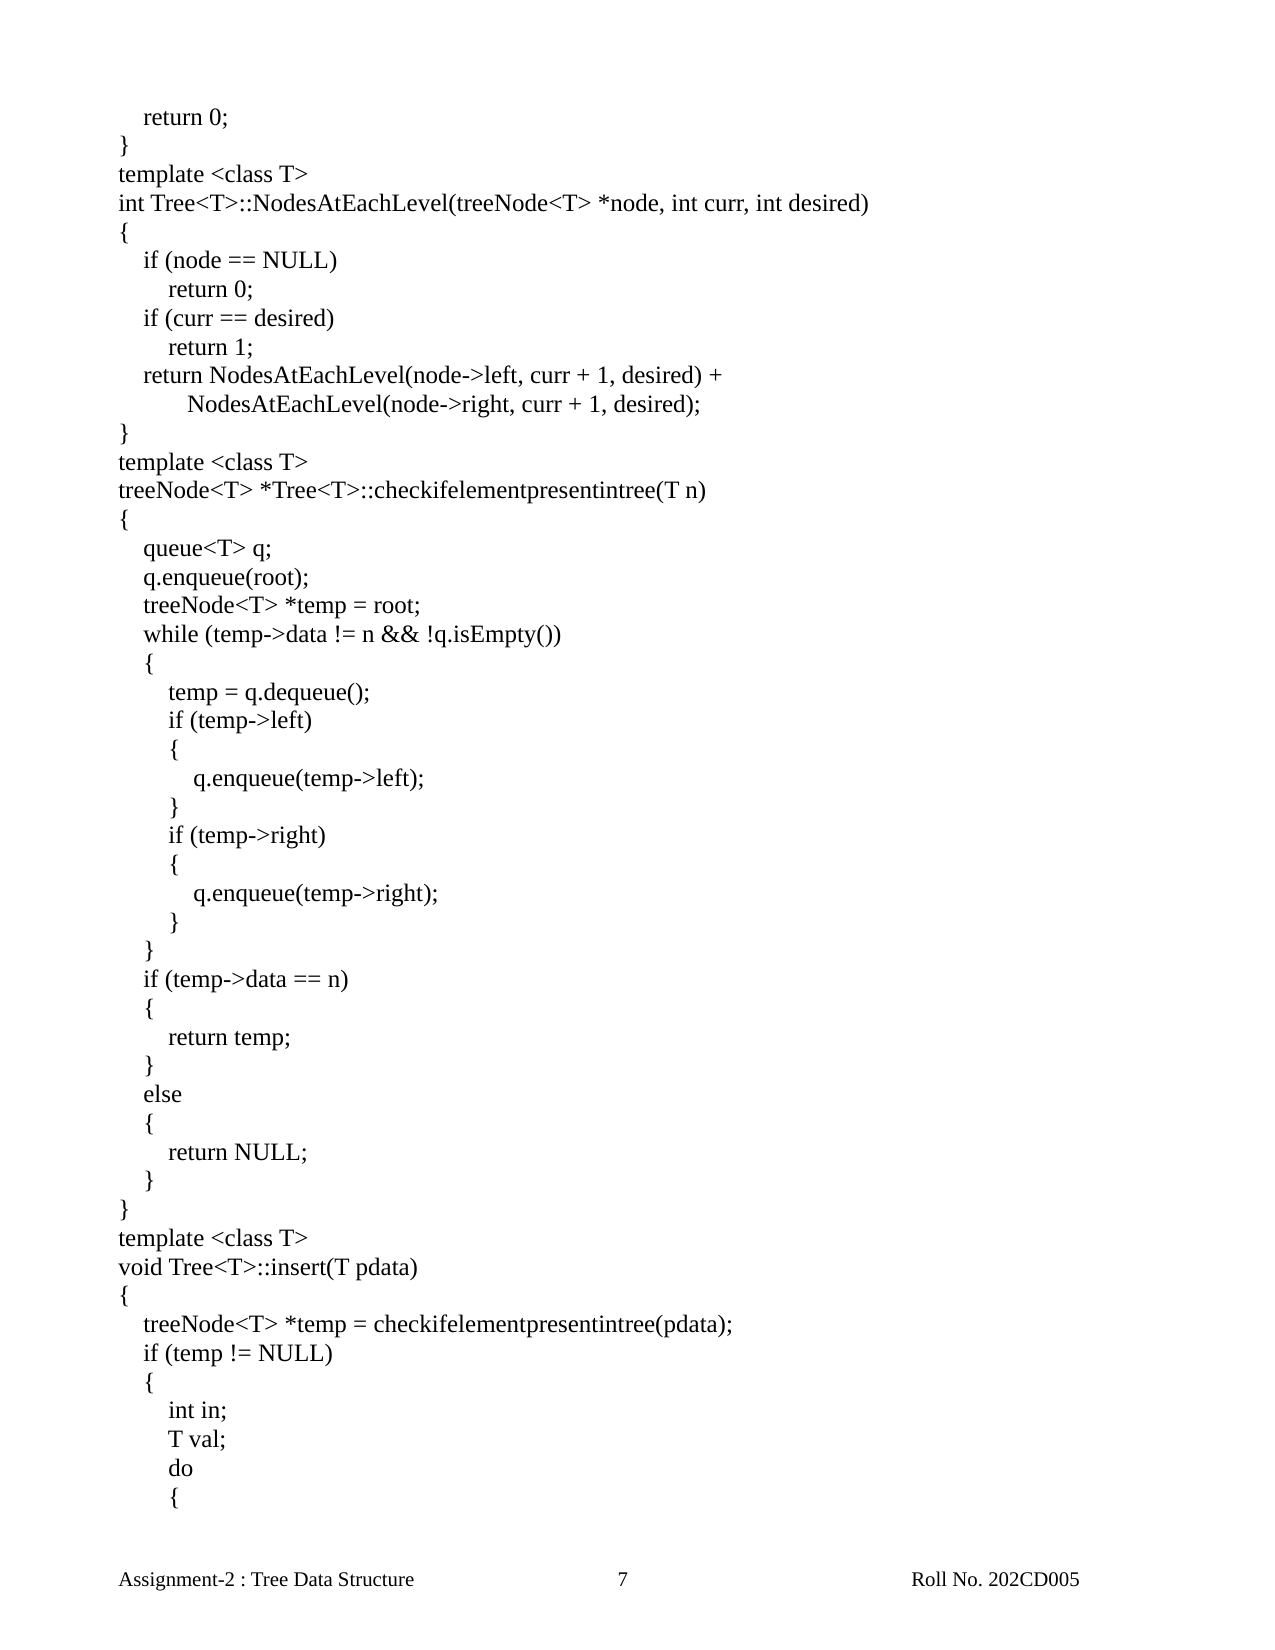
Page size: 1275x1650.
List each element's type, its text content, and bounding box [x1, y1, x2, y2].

text return temp; [118, 1022, 1157, 1050]
text if (temp->data == n) [118, 964, 1157, 993]
text } [118, 1050, 1157, 1079]
text q.enqueue(root); [118, 562, 1157, 590]
text { [118, 1108, 1157, 1137]
text { [118, 648, 1157, 677]
text do [118, 1453, 1157, 1482]
text } [118, 935, 1157, 964]
text { [118, 734, 1157, 763]
text template <class T> [118, 159, 1157, 188]
text } [118, 1194, 1157, 1223]
text } [118, 130, 1157, 159]
text } [118, 907, 1157, 935]
text } [118, 418, 1157, 447]
text return NodesAtEachLevel(node->left, curr + 1, desired) + [118, 360, 1157, 389]
text return 1; [118, 332, 1157, 360]
text q.enqueue(temp->right); [118, 878, 1157, 907]
text if (temp->right) [118, 820, 1157, 849]
text { [118, 1280, 1157, 1309]
text treeNode<T> *Tree<T>::checkifelementpresentintree(T n) [118, 475, 1157, 504]
text { [118, 1482, 1157, 1510]
text { [118, 217, 1157, 245]
text void Tree<T>::insert(T pdata) [118, 1252, 1157, 1280]
text return 0; [118, 274, 1157, 303]
text } [118, 1165, 1157, 1194]
text int Tree<T>::NodesAtEachLevel(treeNode<T> *node, int curr, int desired) [118, 188, 1157, 217]
text treeNode<T> *temp = root; [118, 590, 1157, 619]
text else [118, 1079, 1157, 1108]
text { [118, 849, 1157, 878]
text { [118, 504, 1157, 533]
text { [118, 1367, 1157, 1395]
text queue<T> q; [118, 533, 1157, 562]
text if (curr == desired) [118, 303, 1157, 332]
text } [118, 792, 1157, 820]
text int in; [118, 1395, 1157, 1424]
text template <class T> [118, 447, 1157, 475]
text T val; [118, 1424, 1157, 1453]
text temp = q.dequeue(); [118, 677, 1157, 705]
text if (node == NULL) [118, 245, 1157, 274]
text q.enqueue(temp->left); [118, 763, 1157, 792]
text NodesAtEachLevel(node->right, curr + 1, desired); [118, 389, 1157, 418]
text { [118, 993, 1157, 1022]
text if (temp->left) [118, 705, 1157, 734]
text if (temp != NULL) [118, 1338, 1157, 1367]
text return NULL; [118, 1137, 1157, 1165]
text treeNode<T> *temp = checkifelementpresentintree(pdata); [118, 1309, 1157, 1338]
text return 0; [118, 102, 1157, 130]
text template <class T> [118, 1223, 1157, 1252]
text while (temp->data != n && !q.isEmpty()) [118, 619, 1157, 648]
